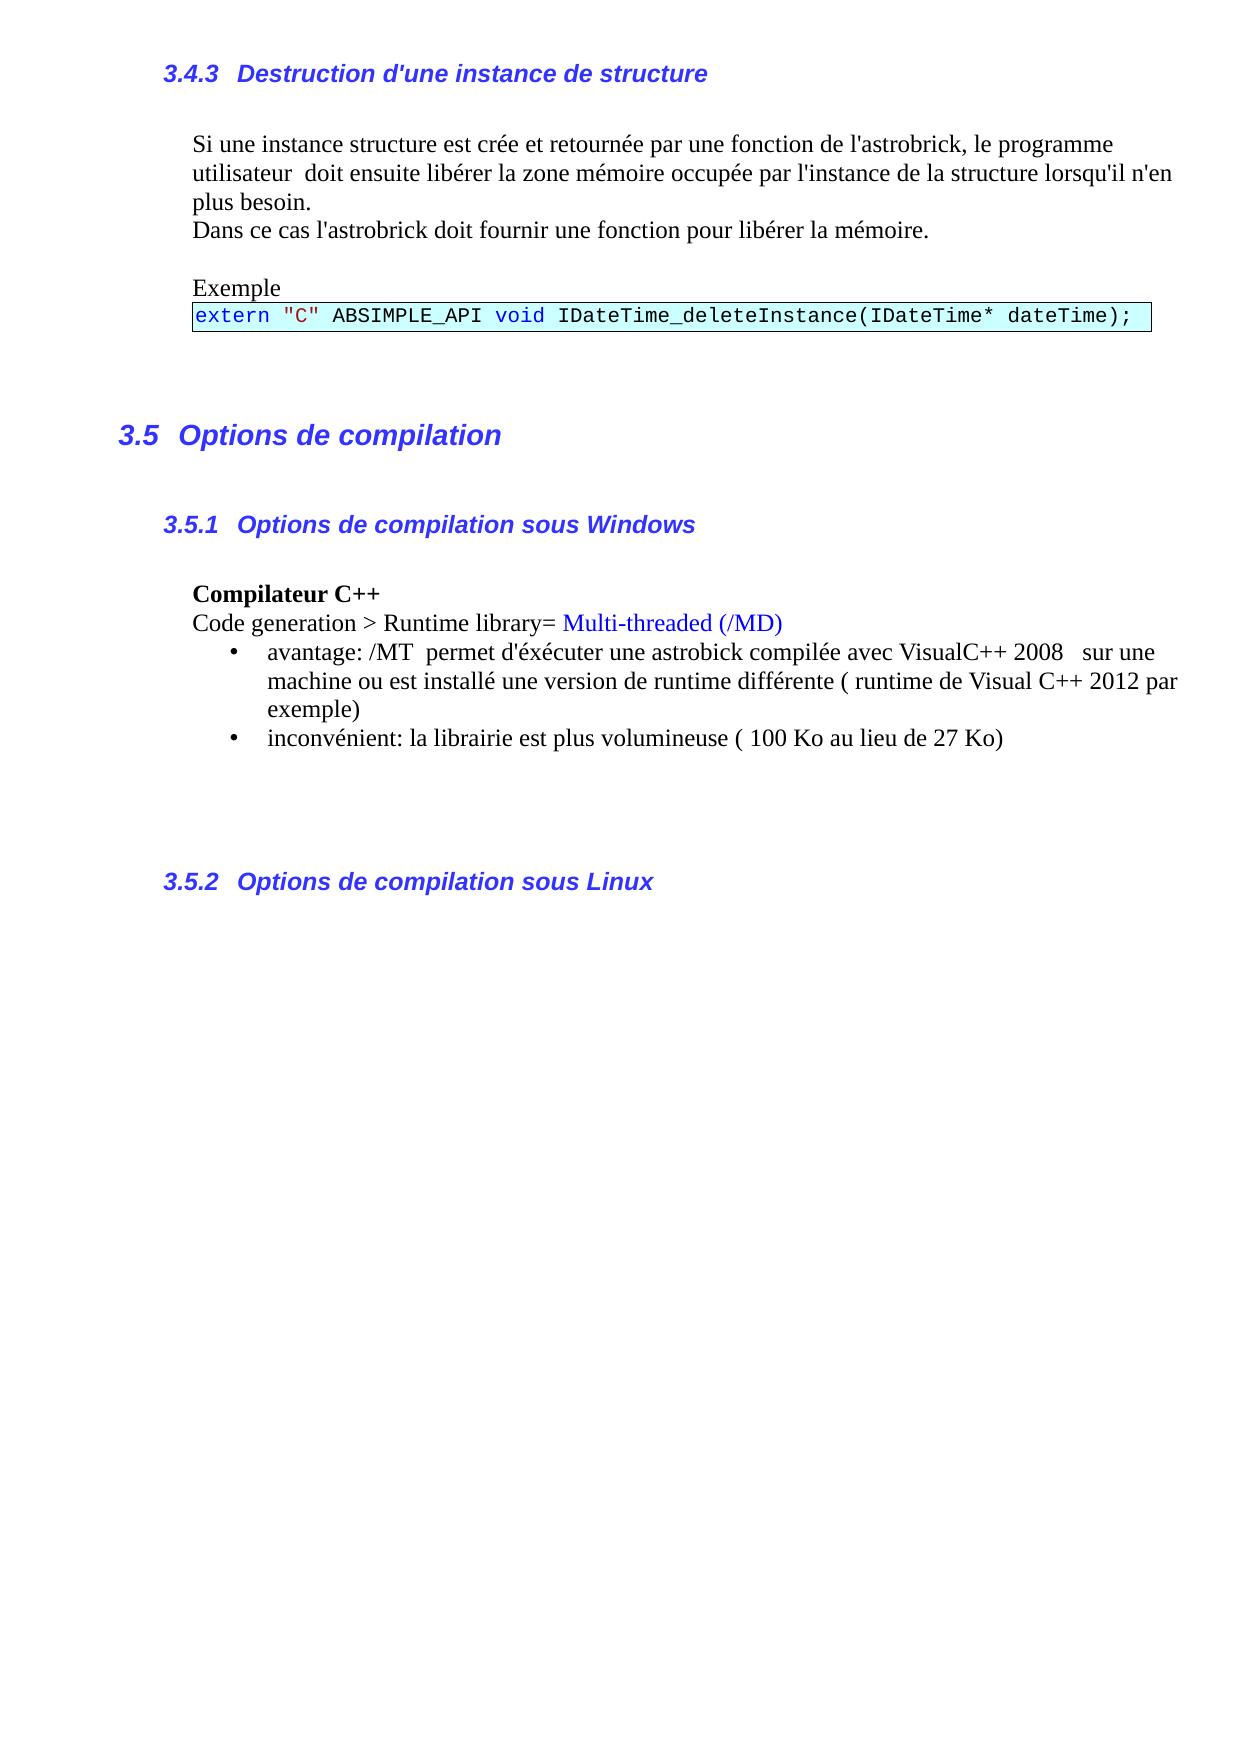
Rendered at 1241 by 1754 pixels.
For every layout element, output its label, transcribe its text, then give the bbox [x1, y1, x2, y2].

subtitle Destruction d'une instance de structure [163, 59, 1181, 88]
text Exemple [192, 273, 1181, 302]
text extern "C" ABSIMPLE_API void IDateTime_deleteInstance(IDateTime* dateTime); [193, 303, 1151, 331]
subtitle Options de compilation [118, 417, 1181, 451]
text Compilateur C++ [192, 579, 1181, 608]
subtitle Options de compilation sous Linux [163, 867, 1181, 896]
subtitle Options de compilation sous Windows [163, 509, 1181, 538]
list inconvénient: la librairie est plus volumineuse ( 100 Ko au lieu de 27 Ko) [229, 723, 1181, 752]
text Si une instance structure est crée et retournée par une fonction de l'astrobrick, le programme utilisateur doit ensuite libérer la zone mémoire occupée par l'instance de la structure lorsqu'il n'en plus besoin. [192, 129, 1181, 215]
list avantage: /MT permet d'éxécuter une astrobick compilée avec VisualC++ 2008 sur une machine ou est installé une version de runtime différente ( runtime de Visual C++ 2012 par exemple) [229, 637, 1181, 723]
text Code generation > Runtime library= Multi-threaded (/MD) [192, 608, 1181, 637]
text Dans ce cas l'astrobrick doit fournir une fonction pour libérer la mémoire. [192, 215, 1181, 244]
